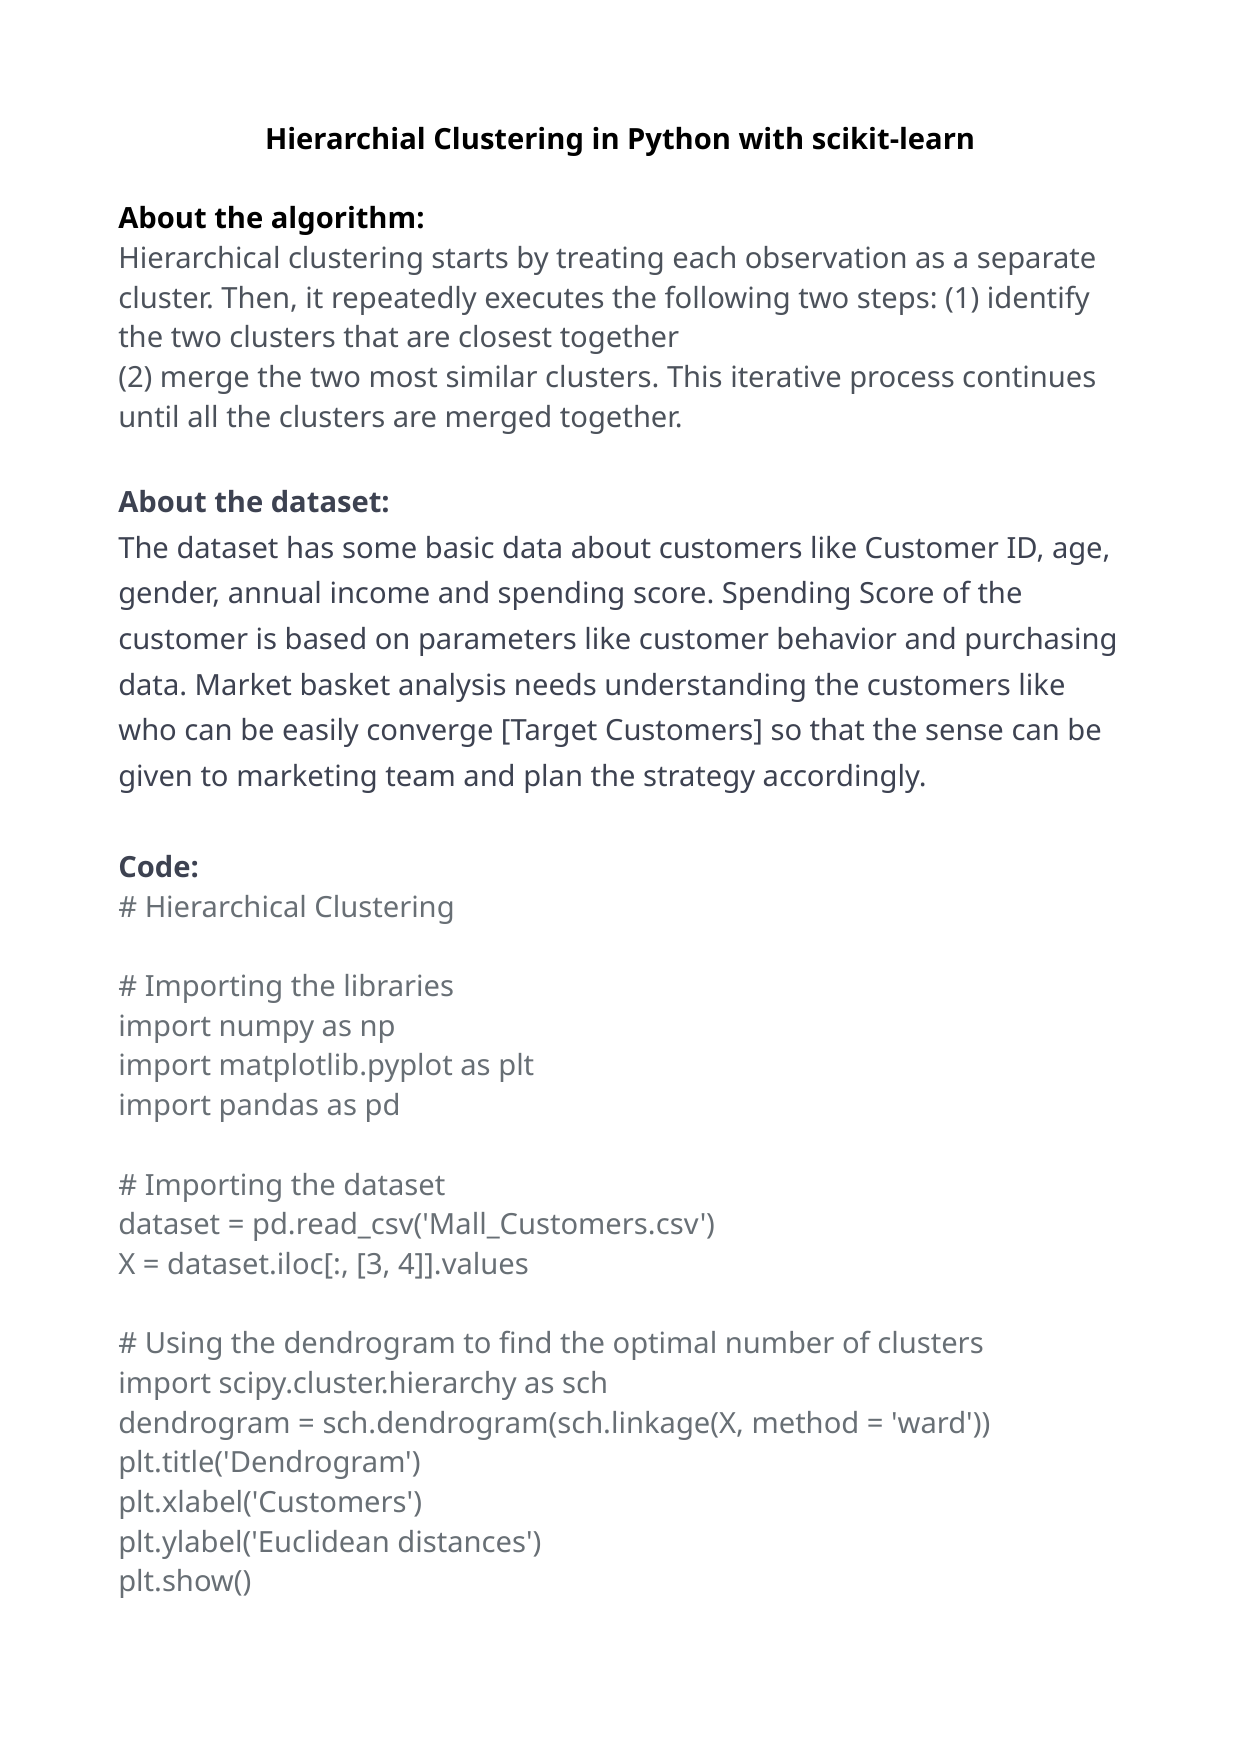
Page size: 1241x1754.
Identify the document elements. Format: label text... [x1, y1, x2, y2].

text import numpy as np [118, 1005, 1122, 1045]
text plt.title('Dendrogram') [118, 1442, 1122, 1481]
text (2) merge the two most similar clusters. This iterative process continues until all the clusters are merged together. [118, 356, 1122, 436]
text About the dataset: [118, 481, 1122, 521]
text import scipy.cluster.hierarchy as sch [118, 1362, 1122, 1402]
text # Importing the dataset [118, 1164, 1122, 1203]
text Hierarchial Clustering in Python with scikit-learn [118, 118, 1122, 158]
text import matplotlib.pyplot as plt [118, 1045, 1122, 1084]
text dendrogram = sch.dendrogram(sch.linkage(X, method = 'ward')) [118, 1402, 1122, 1442]
text Code: [118, 846, 1122, 886]
text plt.ylabel('Euclidean distances') [118, 1521, 1122, 1561]
text plt.xlabel('Customers') [118, 1481, 1122, 1521]
text About the algorithm: [118, 197, 1122, 237]
text import pandas as pd [118, 1084, 1122, 1124]
text The dataset has some basic data about customers like Customer ID, age, gender, annual income and spending score. Spending Score of the customer is based on parameters like customer behavior and purchasing data. Market basket analysis needs understanding the customers like who can be easily converge [Target Customers] so that the sense can be given to marketing team and plan the strategy accordingly. [118, 527, 1122, 795]
text # Using the dendrogram to find the optimal number of clusters [118, 1322, 1122, 1362]
text X = dataset.iloc[:, [3, 4]].values [118, 1243, 1122, 1283]
text # Importing the libraries [118, 965, 1122, 1005]
text # Hierarchical Clustering [118, 886, 1122, 926]
text Hierarchical clustering starts by treating each observation as a separate cluster. Then, it repeatedly executes the following two steps: (1) identify the two clusters that are closest together [118, 237, 1122, 356]
text plt.show() [118, 1561, 1122, 1600]
text dataset = pd.read_csv('Mall_Customers.csv') [118, 1203, 1122, 1243]
